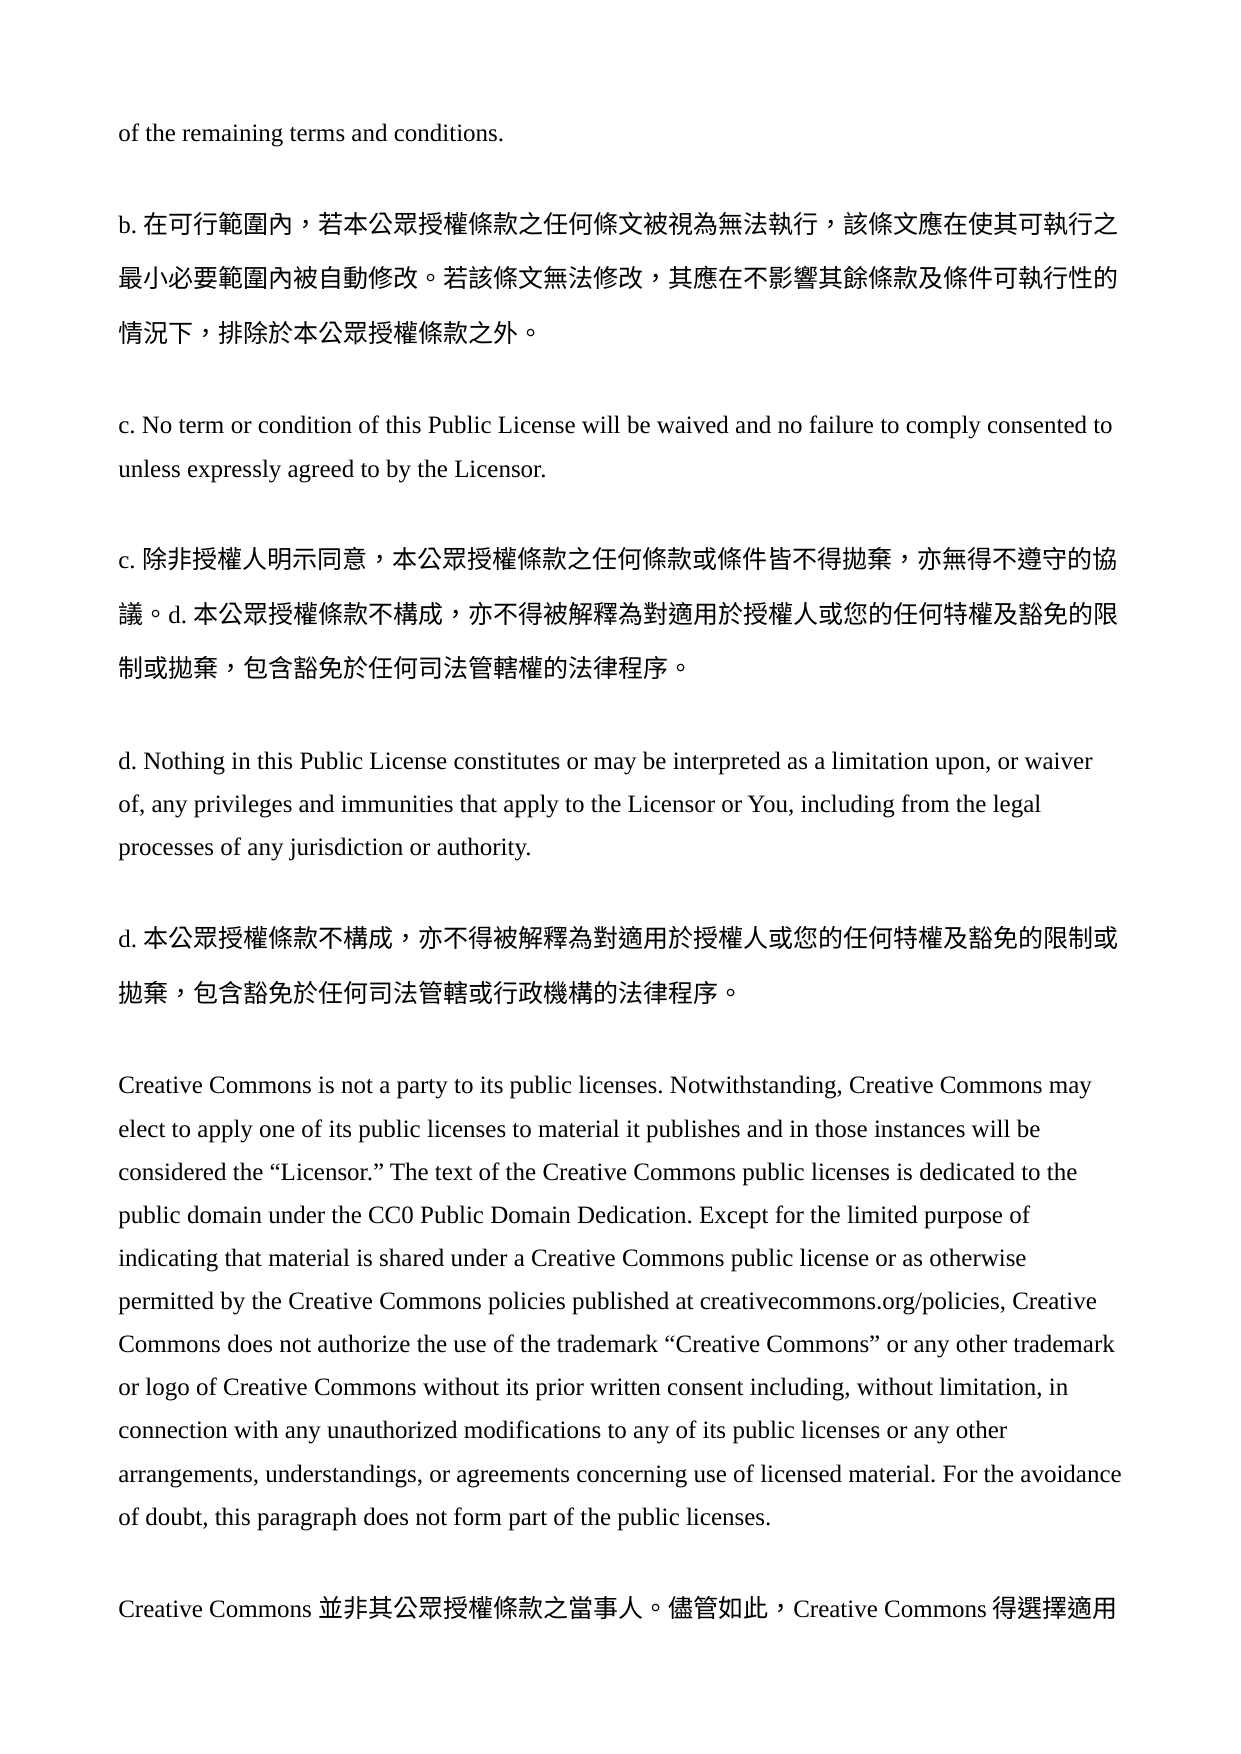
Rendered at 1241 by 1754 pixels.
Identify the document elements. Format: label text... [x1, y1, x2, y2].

text b. 在可行範圍內，若本公眾授權條款之任何條文被視為無法執行，該條文應在使其可執行之最小必要範圍內被自動修改。若該條文無法修改，其應在不影響其餘條款及條件可執行性的情況下，排除於本公眾授權條款之外。 [118, 204, 1122, 349]
text d. 本公眾授權條款不構成，亦不得被解釋為對適用於授權人或您的任何特權及豁免的限制或拋棄，包含豁免於任何司法管轄或行政機構的法律程序。 [118, 919, 1122, 1009]
text c. No term or condition of this Public License will be waived and no failure to comply consented to unless expressly agreed to by the Licensor. [118, 411, 1122, 482]
text Creative Commons 並非其公眾授權條款之當事人。儘管如此，Creative Commons得選擇適用其公眾授權條款的其中一種至其發表的素材，在那些情況下，Creative Commons會被視為「授權人」。創用CC公眾授權條款的全文依據「CC0公眾領域貢獻宣告」貢獻至公眾領域。 除非為了表明素材係依據創用CC公眾授權條款分享之有限目的，或其他公布於creativecommons.org/policies的Creative Commons政策所允許，否則 Commons並未授權在未事前取得其書面同意下使用Creative Commons商標或任何其他Creative Commons的商標或標識，包含但不限於，將該等商標或標識用於表示對Creative Commons任一公眾授權條款的任何未獲授權的修改和Creative Commons相關，或用於表示和授權素材的使用有關的任何其他約定、認知、協議和Creative Commons相關。為避免疑義，本段落不構成本公眾授權條款之一部份。 [118, 1588, 1122, 1624]
text Creative Commons is not a party to its public licenses. Notwithstanding, Creative Commons may elect to apply one of its public licenses to material it publishes and in those instances will be considered the “Licensor.” The text of the Creative Commons public licenses is dedicated to the public domain under the CC0 Public Domain Dedication. Except for the limited purpose of indicating that material is shared under a Creative Commons public license or as otherwise permitted by the Creative Commons policies published at creativecommons.org/policies, Creative Commons does not authorize the use of the trademark “Creative Commons” or any other trademark or logo of Creative Commons without its prior written consent including, without limitation, in connection with any unauthorized modifications to any of its public licenses or any other arrangements, understandings, or agreements concerning use of licensed material. For the avoidance of doubt, this paragraph does not form part of the public licenses. [118, 1071, 1122, 1531]
text c. 除非授權人明示同意，本公眾授權條款之任何條款或條件皆不得拋棄，亦無得不遵守的協議。d. 本公眾授權條款不構成，亦不得被解釋為對適用於授權人或您的任何特權及豁免的限制或拋棄，包含豁免於任何司法管轄權的法律程序。 [118, 540, 1122, 685]
text d. Nothing in this Public License constitutes or may be interpreted as a limitation upon, or waiver of, any privileges and immunities that apply to the Licensor or You, including from the legal processes of any jurisdiction or authority. [118, 746, 1122, 861]
text of the remaining terms and conditions. [118, 118, 1122, 147]
